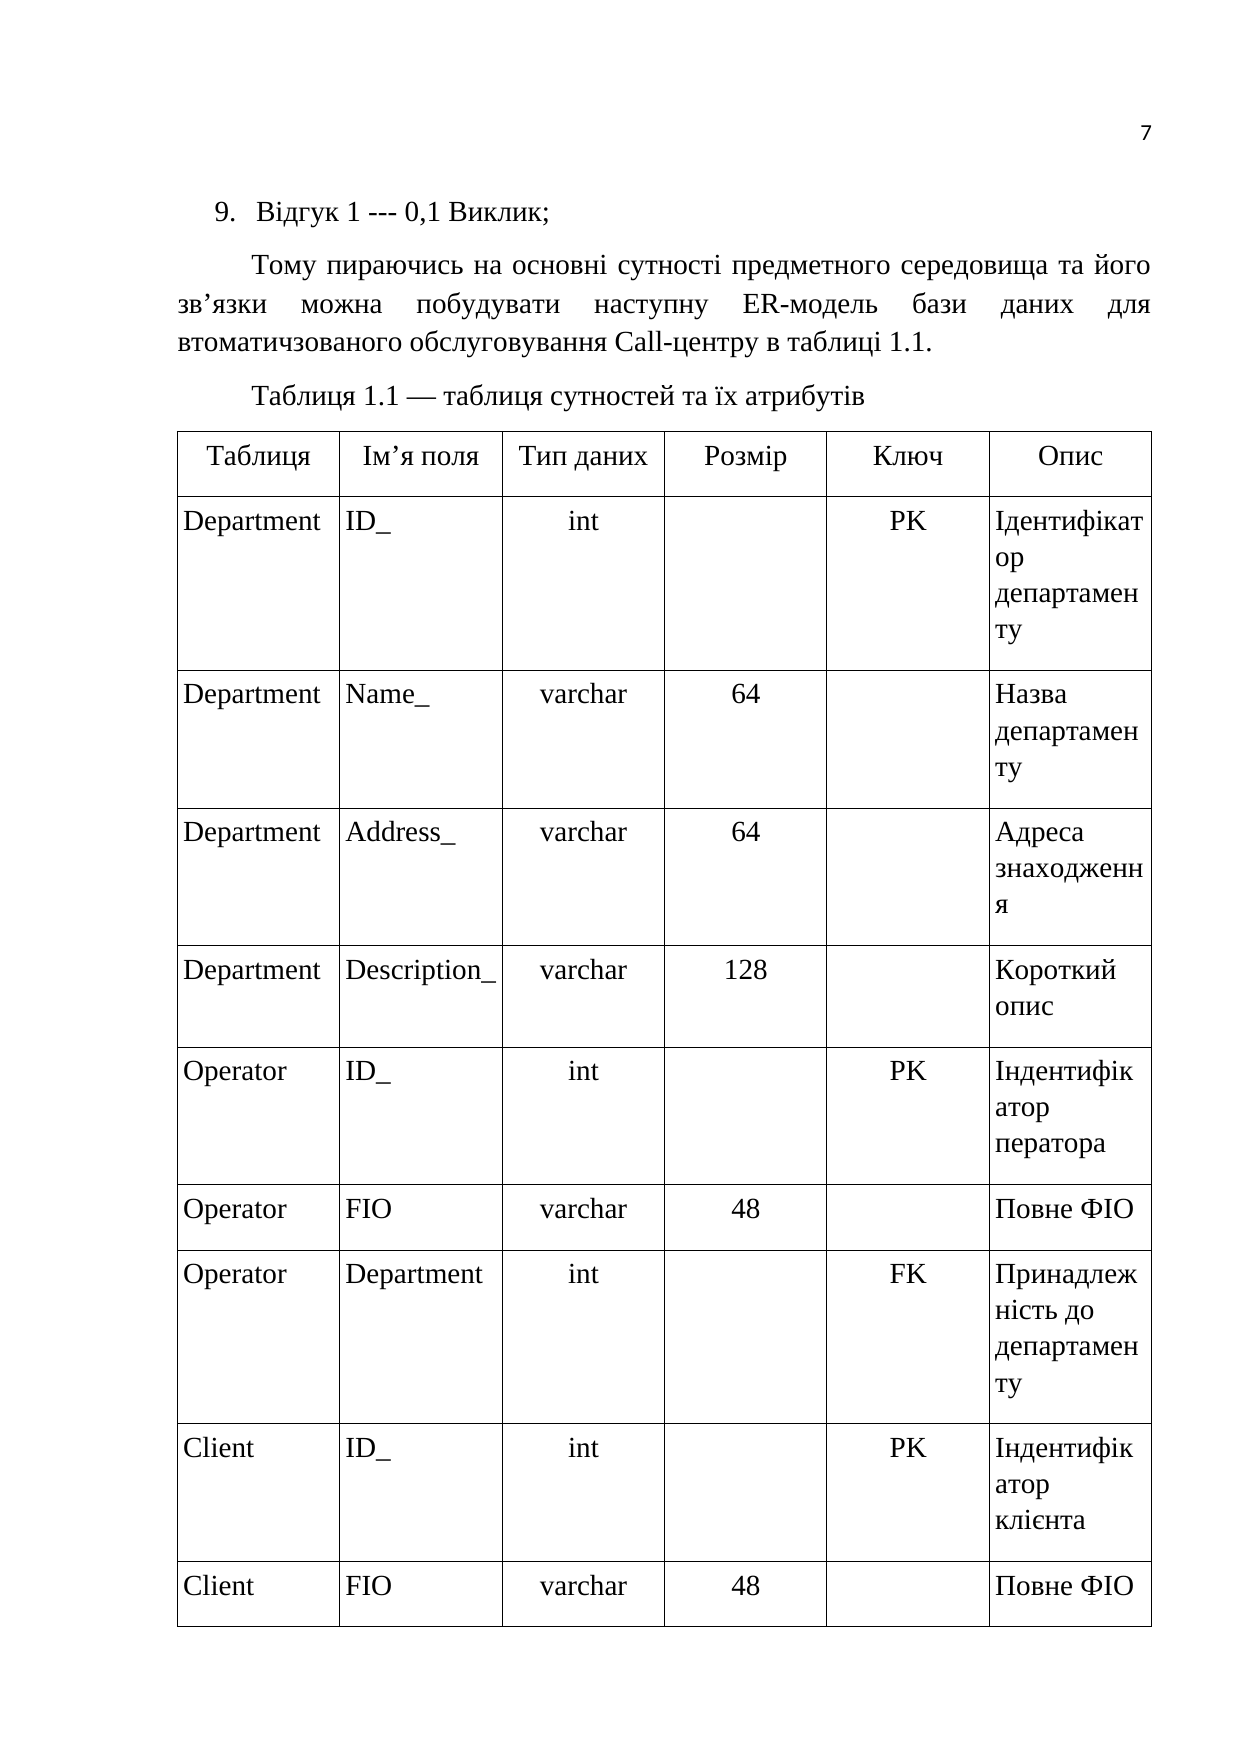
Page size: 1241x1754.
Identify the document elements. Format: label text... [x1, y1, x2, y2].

table_cell 128 [665, 946, 826, 1047]
table_cell 48 [665, 1562, 826, 1626]
table_header Ім’я поля [340, 432, 502, 496]
table_cell 48 [665, 1185, 826, 1249]
table_cell [665, 1251, 826, 1423]
table_header Таблиця [178, 432, 339, 496]
table_cell Address_ [340, 809, 502, 945]
table_cell Operator [178, 1251, 339, 1423]
table_cell [665, 1048, 826, 1184]
table_cell Name_ [340, 671, 502, 807]
table_cell [827, 809, 989, 945]
table_cell varchar [503, 946, 664, 1047]
table_cell Повне ФІО [990, 1562, 1151, 1626]
table_cell varchar [503, 1562, 664, 1626]
table_cell PK [827, 497, 989, 670]
text Таблиця 1.1 — таблиця сутностей та їх атрибутів [177, 378, 1152, 411]
table_cell Department [178, 497, 339, 670]
table_cell PK [827, 1424, 989, 1561]
table_cell FK [827, 1251, 989, 1423]
table_cell FIO [340, 1185, 502, 1249]
table_cell 64 [665, 671, 826, 807]
table_cell FIO [340, 1562, 502, 1626]
table_cell Ідентифікатор департаменту [990, 497, 1151, 670]
table_cell Department [178, 809, 339, 945]
table_cell Повне ФІО [990, 1185, 1151, 1249]
table_cell int [503, 1048, 664, 1184]
table_cell 64 [665, 809, 826, 945]
table_cell Індентифікатор ператора [990, 1048, 1151, 1184]
table_cell int [503, 1424, 664, 1561]
table_cell ID_ [340, 1424, 502, 1561]
table_header Ключ [827, 432, 989, 496]
table_cell Department [178, 671, 339, 807]
table_cell Короткий опис [990, 946, 1151, 1047]
table_cell Client [178, 1424, 339, 1561]
table_cell [827, 1185, 989, 1249]
table_cell Department [340, 1251, 502, 1423]
table_cell varchar [503, 671, 664, 807]
table_cell [665, 1424, 826, 1561]
table_cell ID_ [340, 1048, 502, 1184]
table_cell Принадлежність до департаменту [990, 1251, 1151, 1423]
table_header Опис [990, 432, 1151, 496]
table_cell [827, 946, 989, 1047]
table_cell [665, 497, 826, 670]
table_cell Operator [178, 1048, 339, 1184]
table_cell [827, 671, 989, 807]
table_cell Operator [178, 1185, 339, 1249]
table_cell ID_ [340, 497, 502, 670]
table_header Розмір [665, 432, 826, 496]
table_cell Адреса знаходження [990, 809, 1151, 945]
table_cell varchar [503, 809, 664, 945]
table_cell Description_ [340, 946, 502, 1047]
table_header Тип даних [503, 432, 664, 496]
table_cell PK [827, 1048, 989, 1184]
table_cell [827, 1562, 989, 1626]
table_cell int [503, 1251, 664, 1423]
table_cell Назва департаменту [990, 671, 1151, 807]
table_cell Department [178, 946, 339, 1047]
table_cell varchar [503, 1185, 664, 1249]
table_cell int [503, 497, 664, 670]
table_cell Індентифікатор клієнта [990, 1424, 1151, 1561]
text Тому пираючись на основні сутності предметного середовища та його зв’язки можна побудувати наступну ER-модель бази даних для втоматичзованого обслуговування Call-центру в таблиці 1.1. [177, 247, 1152, 358]
list Відгук 1 --- 0,1 Виклик; [214, 194, 1152, 228]
table_cell Client [178, 1562, 339, 1626]
